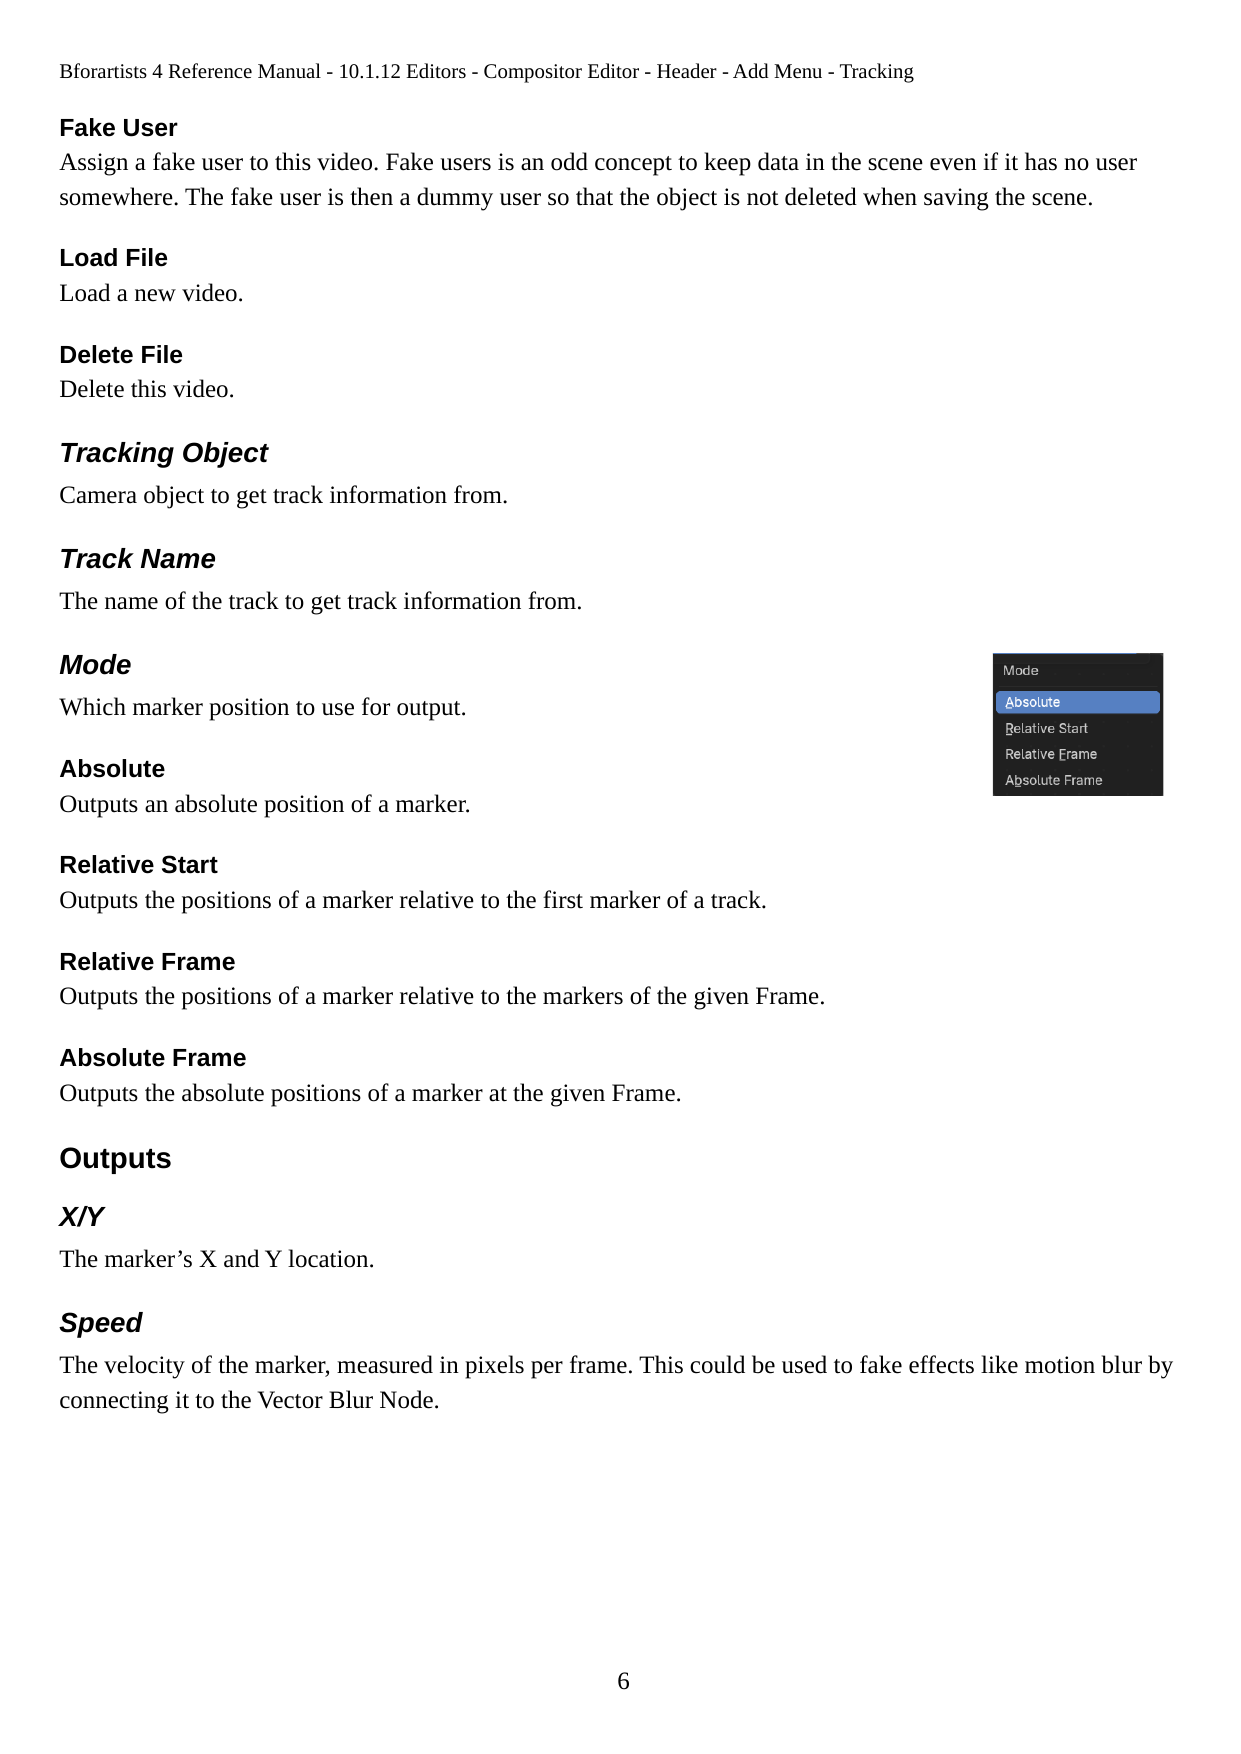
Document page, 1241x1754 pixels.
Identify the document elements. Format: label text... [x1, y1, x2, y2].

subtitle Load File [59, 243, 1181, 272]
text Outputs an absolute position of a marker. [59, 789, 1181, 817]
subtitle Tracking Object [59, 436, 1181, 468]
subtitle Relative Frame [59, 947, 1181, 975]
subtitle Relative Start [59, 850, 1181, 879]
subtitle Speed [59, 1306, 1181, 1338]
subtitle Mode [59, 648, 1181, 680]
subtitle Delete File [59, 340, 1181, 368]
text Delete this video. [59, 374, 1181, 403]
text The name of the track to get track information from. [59, 586, 1181, 615]
subtitle X/Y [59, 1200, 1181, 1232]
text Load a new video. [59, 278, 1181, 307]
text The marker’s X and Y location. [59, 1244, 1181, 1273]
text Outputs the positions of a marker relative to the markers of the given Frame. [59, 981, 1181, 1010]
text Camera object to get track information from. [59, 481, 1181, 509]
subtitle Outputs [59, 1141, 1181, 1175]
picture [992, 653, 1164, 796]
text Outputs the positions of a marker relative to the first marker of a track. [59, 885, 1181, 914]
subtitle [1164, 754, 1181, 782]
text Assign a fake user to this video. Fake users is an odd concept to keep data in the scene even if it has no user somewhere. The fake user is then a dummy user so that the object is not deleted when saving the scene. [59, 147, 1181, 211]
subtitle Track Name [59, 542, 1181, 574]
subtitle Absolute Frame [59, 1043, 1181, 1072]
text The velocity of the marker, measured in pixels per frame. This could be used to fake effects like motion blur by connecting it to the Vector Blur Node. [59, 1351, 1181, 1414]
text Outputs the absolute positions of a marker at the given Frame. [59, 1078, 1181, 1107]
subtitle Fake User [59, 113, 1181, 141]
text Which marker position to use for output. [59, 692, 992, 721]
subtitle Absolute [59, 754, 992, 782]
